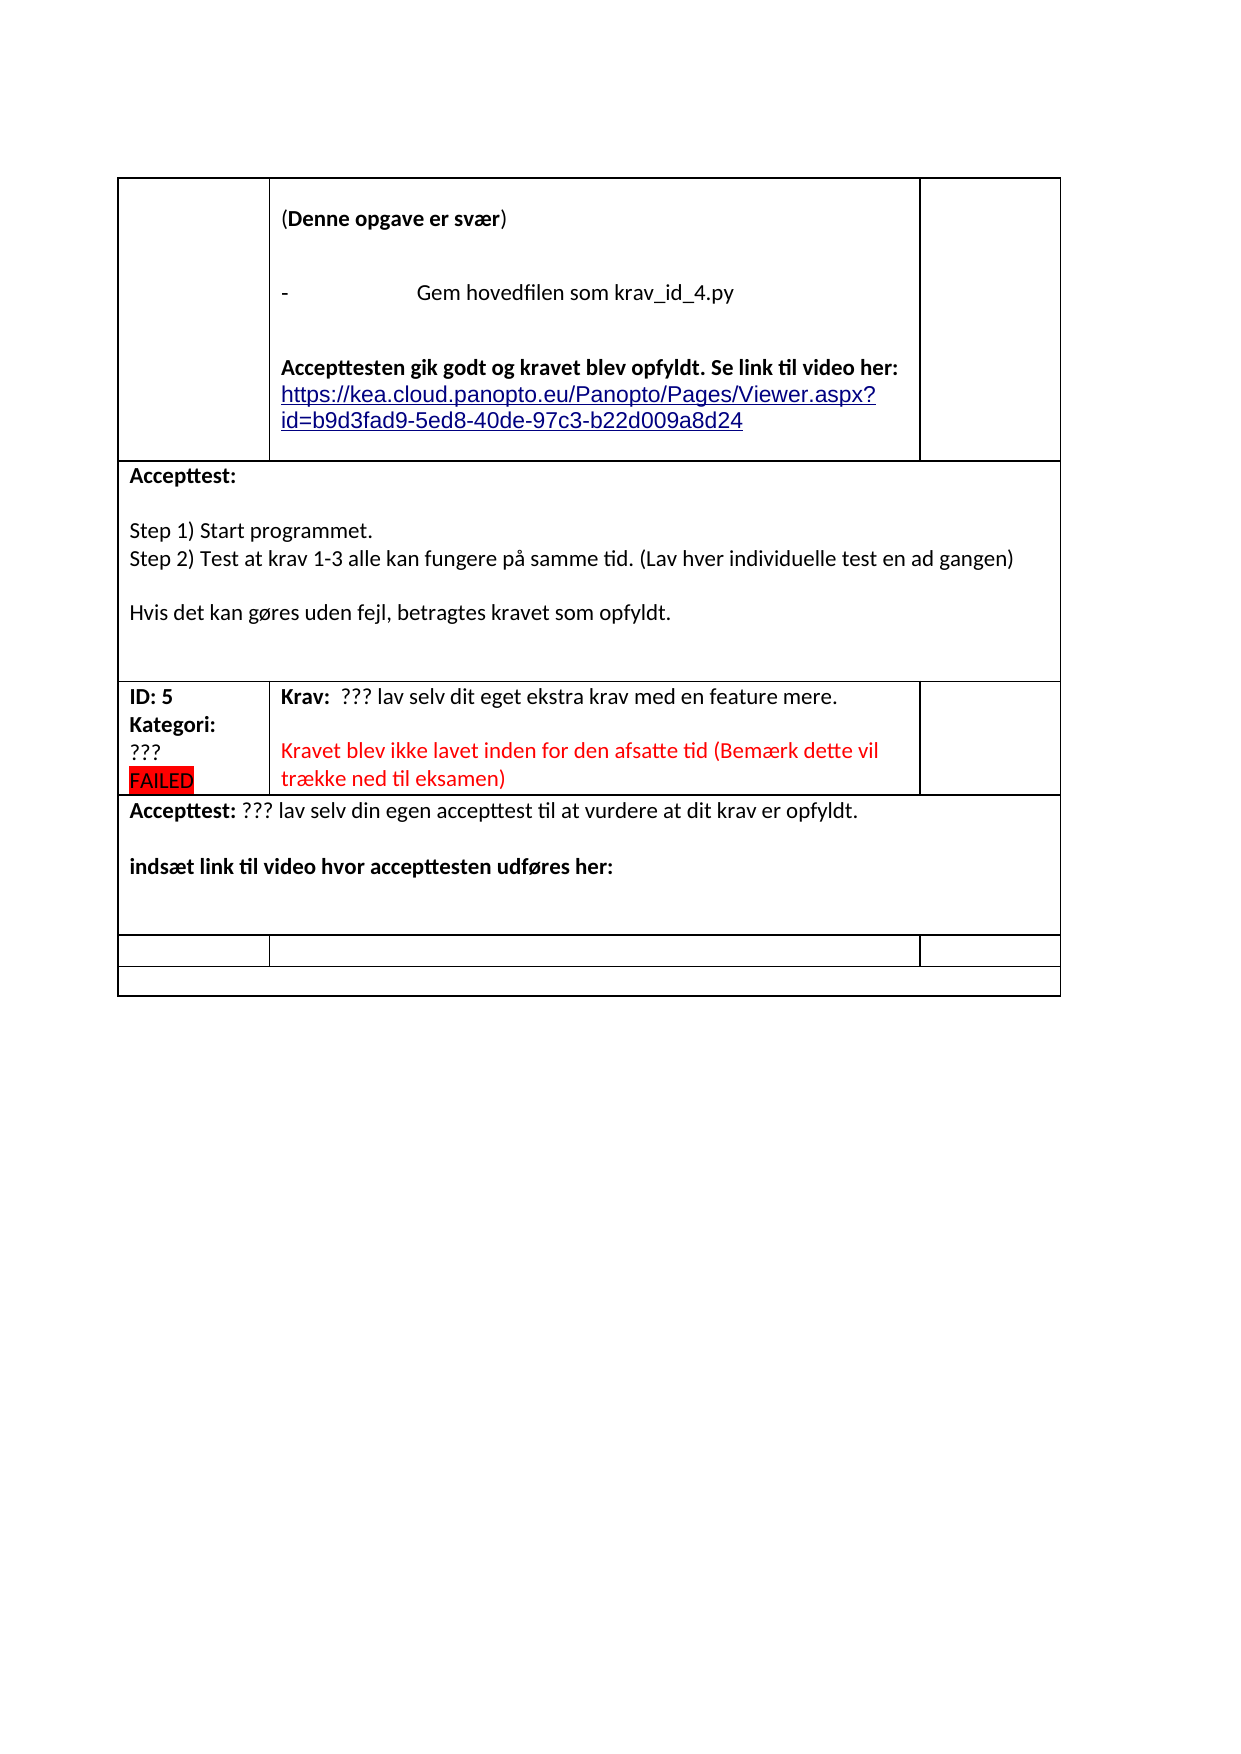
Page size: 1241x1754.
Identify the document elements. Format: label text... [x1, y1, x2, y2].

table_cell [270, 936, 919, 966]
table_cell ID: 5 Kategori: ??? FAILED [119, 682, 269, 794]
table_cell [921, 179, 1060, 460]
table_cell Krav: ??? lav selv dit eget ekstra krav med en feature mere. Kravet blev ikke lavet inden for den afsatte tid (Bemærk dette vil trække ned til eksamen) [270, 682, 919, 794]
table_cell [921, 936, 1060, 966]
table_cell [119, 179, 269, 460]
table_cell [119, 936, 269, 966]
table_cell Accepttest: ??? lav selv din egen accepttest til at vurdere at dit krav er opfyldt. indsæt link til video hvor accepttesten udføres her: [119, 796, 1060, 934]
table_cell Accepttest: Step 1) Start programmet. Step 2) Test at krav 1-3 alle kan fungere på samme tid. (Lav hver individuelle test en ad gangen) Hvis det kan gøres uden fejl, betragtes kravet som opfyldt. [119, 462, 1060, 681]
table_cell (Denne opgave er svær) Gem hovedfilen som krav_id_4.py Accepttesten gik godt og kravet blev opfyldt. Se link til video her: https://kea.cloud.panopto.eu/Panopto/Pages/Viewer.aspx?id=b9d3fad9-5ed8-40de-97c3-b22d009a8d24 [270, 179, 919, 460]
table_cell [921, 682, 1060, 794]
table_cell [119, 967, 1060, 995]
